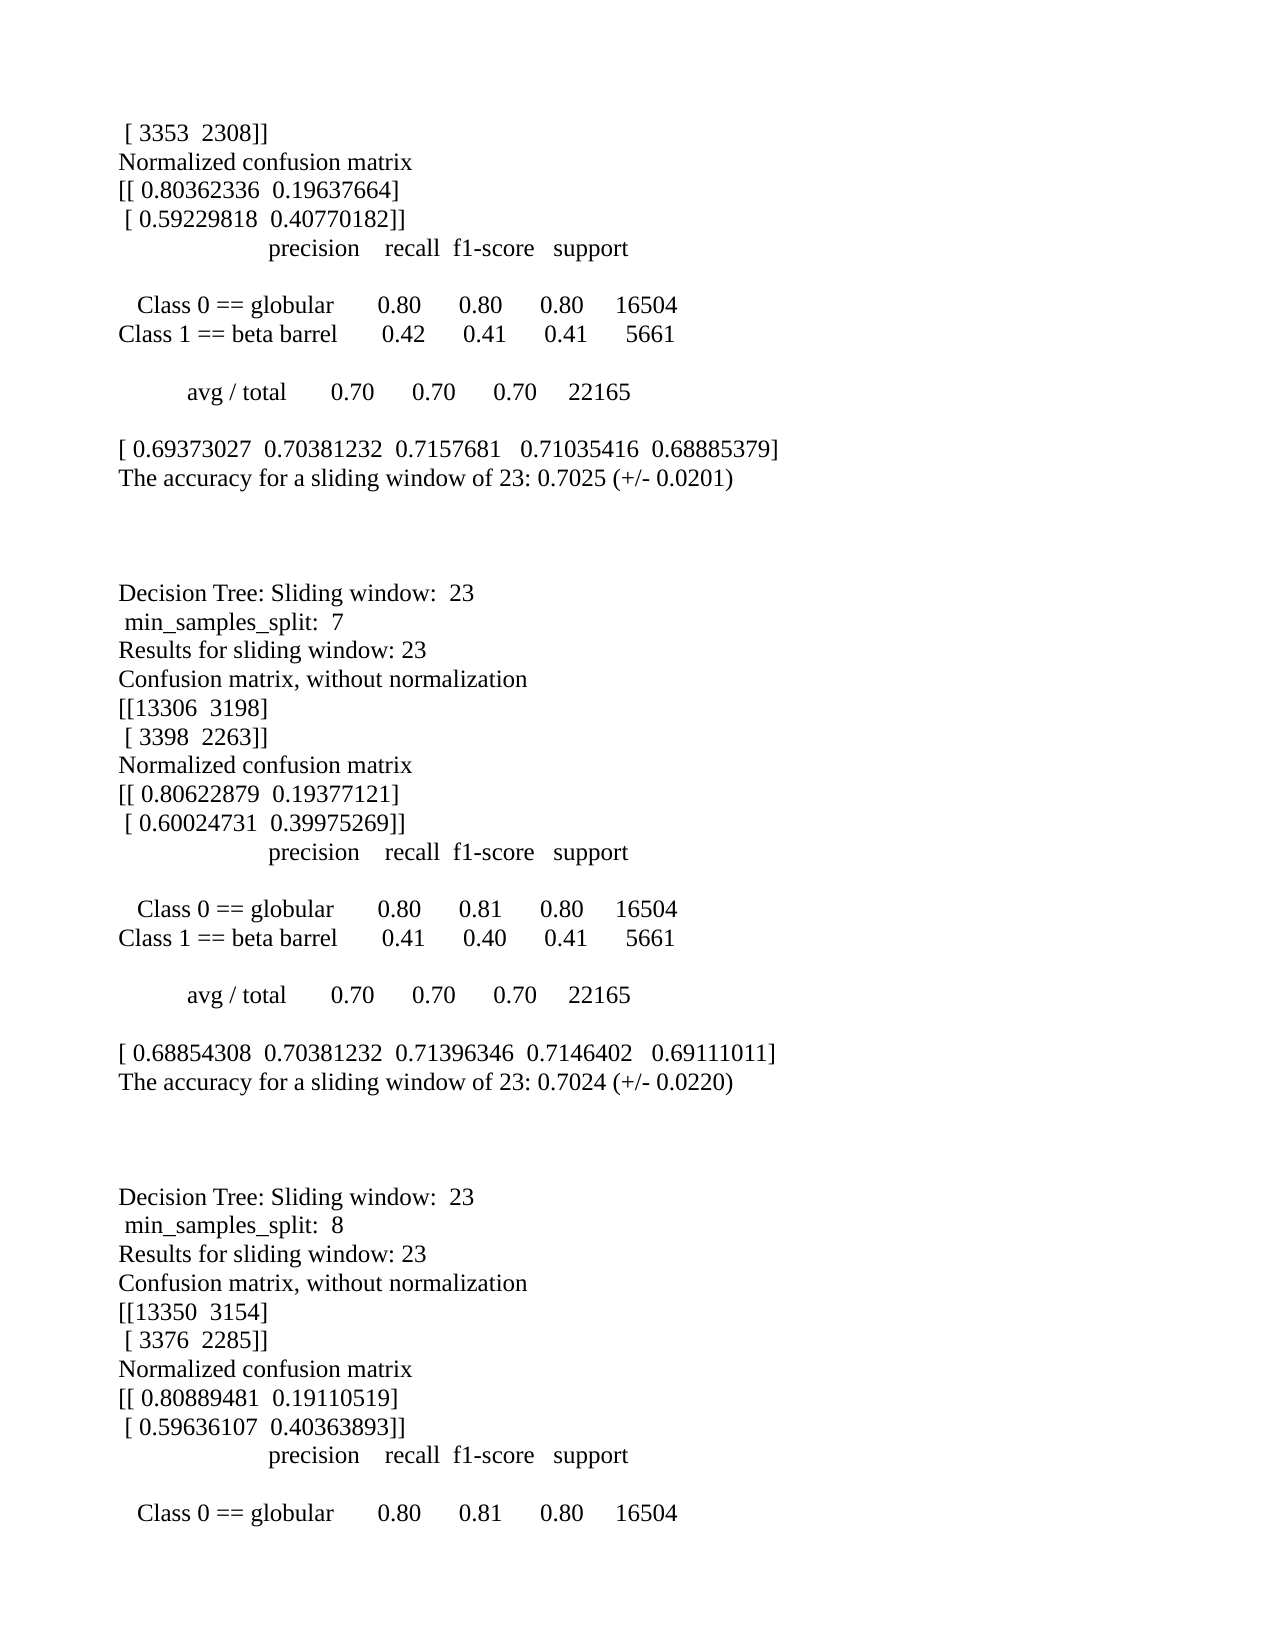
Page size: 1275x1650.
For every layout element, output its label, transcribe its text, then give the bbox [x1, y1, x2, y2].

text [ 0.59636107 0.40363893]] [118, 1412, 1157, 1441]
text [ 3398 2263]] [118, 722, 1157, 751]
text Class 1 == beta barrel 0.42 0.41 0.41 5661 [118, 319, 1157, 348]
text Class 0 == globular 0.80 0.80 0.80 16504 [118, 291, 1157, 319]
text avg / total 0.70 0.70 0.70 22165 [118, 377, 1157, 406]
text Class 1 == beta barrel 0.41 0.40 0.41 5661 [118, 923, 1157, 952]
text [ 0.68854308 0.70381232 0.71396346 0.7146402 0.69111011] [118, 1038, 1157, 1067]
text Normalized confusion matrix [118, 751, 1157, 779]
text [ 3376 2285]] [118, 1326, 1157, 1354]
text Confusion matrix, without normalization [118, 664, 1157, 693]
text min_samples_split: 8 [118, 1211, 1157, 1239]
text The accuracy for a sliding window of 23: 0.7024 (+/- 0.0220) [118, 1067, 1157, 1096]
text [[ 0.80362336 0.19637664] [118, 176, 1157, 204]
text Normalized confusion matrix [118, 1354, 1157, 1383]
text Results for sliding window: 23 [118, 636, 1157, 664]
text avg / total 0.70 0.70 0.70 22165 [118, 981, 1157, 1009]
text precision recall f1-score support [118, 837, 1157, 866]
text [[13350 3154] [118, 1297, 1157, 1326]
text Class 0 == globular 0.80 0.81 0.80 16504 [118, 894, 1157, 923]
text The accuracy for a sliding window of 23: 0.7025 (+/- 0.0201) [118, 463, 1157, 492]
text precision recall f1-score support [118, 1441, 1157, 1469]
text [ 0.60024731 0.39975269]] [118, 808, 1157, 837]
text Class 0 == globular 0.80 0.81 0.80 16504 [118, 1498, 1157, 1527]
text [[ 0.80622879 0.19377121] [118, 779, 1157, 808]
text precision recall f1-score support [118, 233, 1157, 262]
text Decision Tree: Sliding window: 23 [118, 1182, 1157, 1211]
text [ 0.69373027 0.70381232 0.7157681 0.71035416 0.68885379] [118, 434, 1157, 463]
text [ 0.59229818 0.40770182]] [118, 204, 1157, 233]
text Results for sliding window: 23 [118, 1239, 1157, 1268]
text Normalized confusion matrix [118, 147, 1157, 176]
text Decision Tree: Sliding window: 23 [118, 578, 1157, 607]
text Confusion matrix, without normalization [118, 1268, 1157, 1297]
text [ 3353 2308]] [118, 118, 1157, 147]
text [[13306 3198] [118, 693, 1157, 722]
text min_samples_split: 7 [118, 607, 1157, 636]
text [[ 0.80889481 0.19110519] [118, 1383, 1157, 1412]
